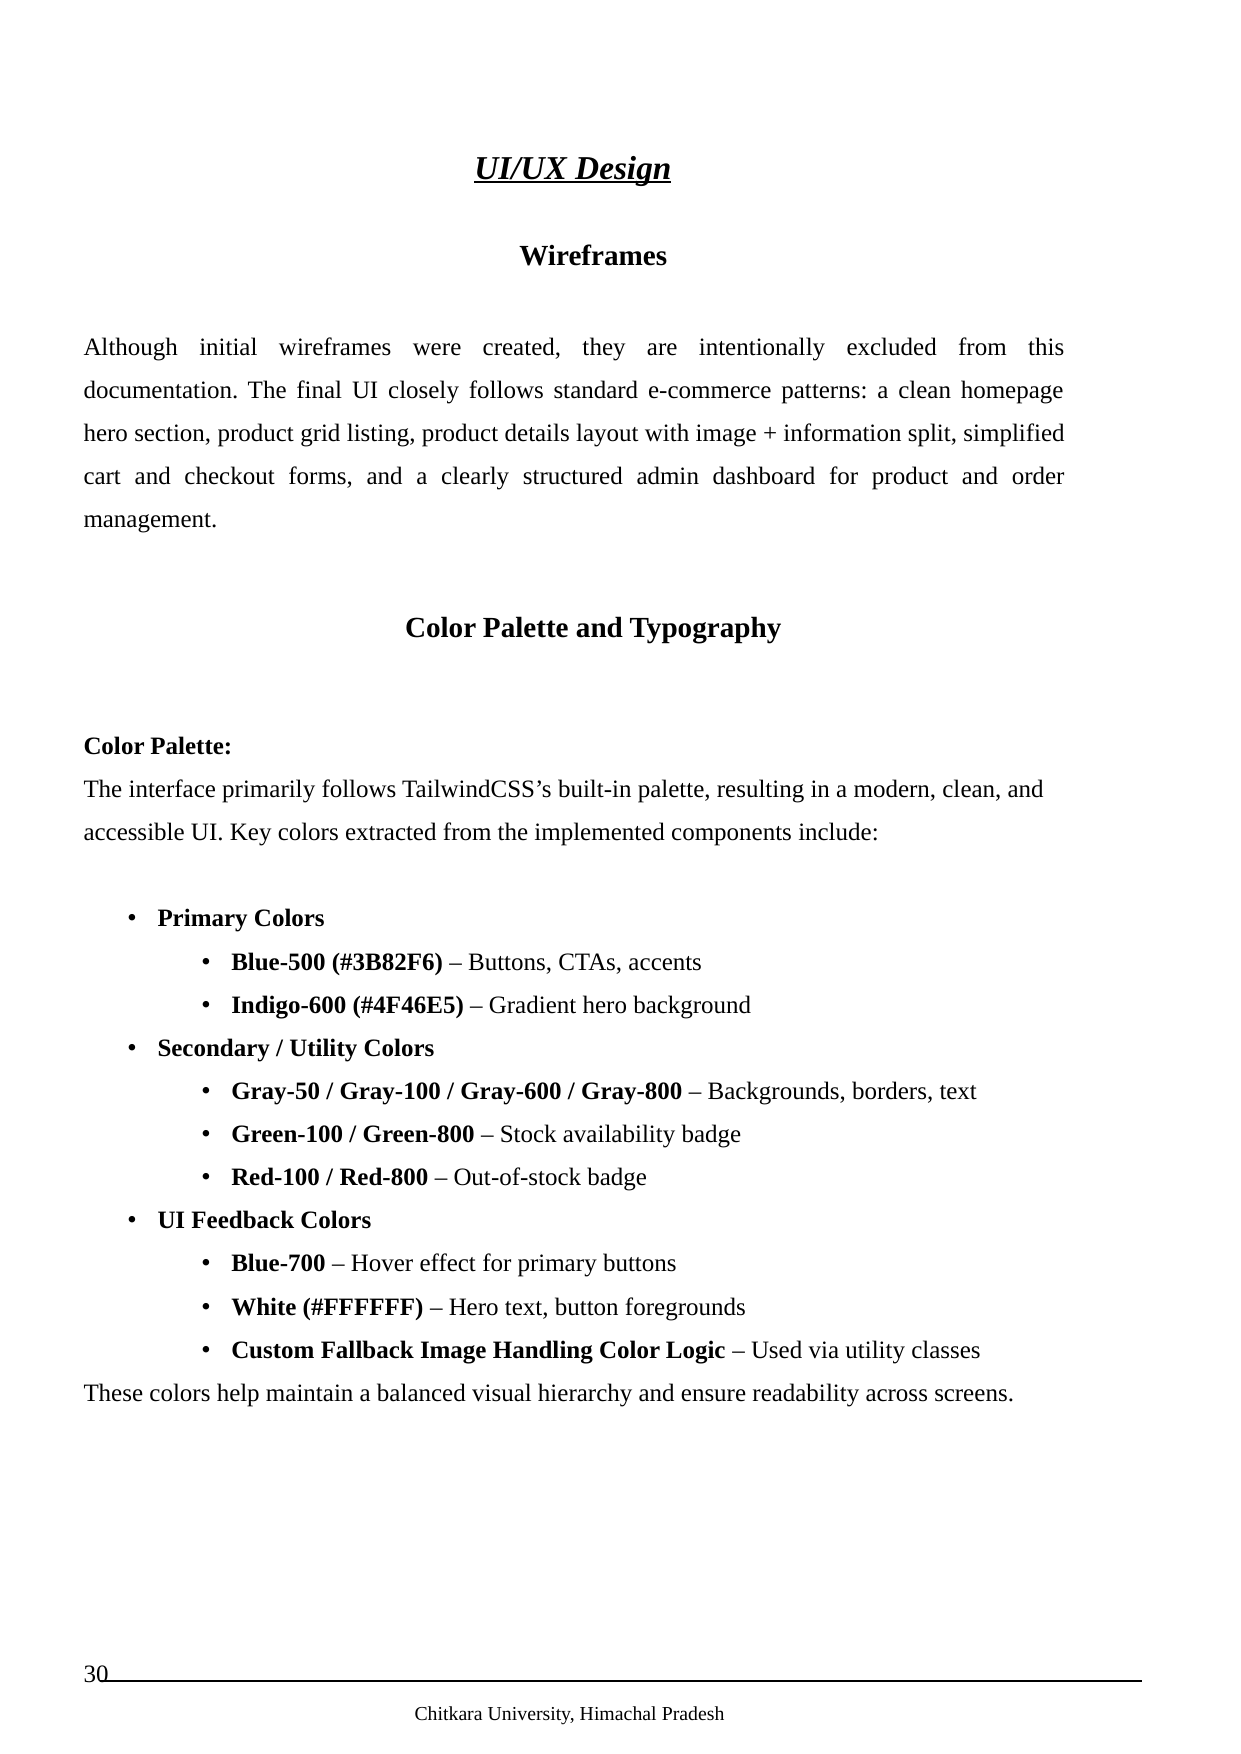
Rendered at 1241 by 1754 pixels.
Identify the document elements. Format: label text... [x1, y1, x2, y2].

subtitle Wireframes [154, 238, 1032, 272]
text Color Palette: [83, 731, 1065, 760]
subtitle UI/UX Design [83, 148, 1065, 186]
list Red-100 / Red-800 – Out-of-stock badge [202, 1162, 1065, 1191]
list Indigo-600 (#4F46E5) – Gradient hero background [202, 990, 1065, 1018]
list Blue-500 (#3B82F6) – Buttons, CTAs, accents [202, 947, 1065, 975]
list Custom Fallback Image Handling Color Logic – Used via utility classes [202, 1335, 1065, 1363]
list Gray-50 / Gray-100 / Gray-600 / Gray-800 – Backgrounds, borders, text [202, 1076, 1065, 1105]
list Primary Colors [128, 903, 1065, 932]
list UI Feedback Colors [128, 1205, 1065, 1234]
list Blue-700 – Hover effect for primary buttons [202, 1248, 1065, 1277]
subtitle Color Palette and Typography [154, 611, 1032, 644]
text Although initial wireframes were created, they are intentionally excluded from this documentation. The final UI closely follows standard e-commerce patterns: a clean homepage hero section, product grid listing, product details layout with image + information split, simplified cart and checkout forms, and a clearly structured admin dashboard for product and order management. [83, 289, 1065, 533]
list Secondary / Utility Colors [128, 1033, 1065, 1062]
list White (#FFFFFF) – Hero text, button foregrounds [202, 1292, 1065, 1320]
text The interface primarily follows TailwindCSS’s built-in palette, resulting in a modern, clean, and accessible UI. Key colors extracted from the implemented components include: [83, 774, 1065, 846]
text These colors help maintain a balanced visual hierarchy and ensure readability across screens. [83, 1378, 1065, 1407]
list Green-100 / Green-800 – Stock availability badge [202, 1119, 1065, 1148]
